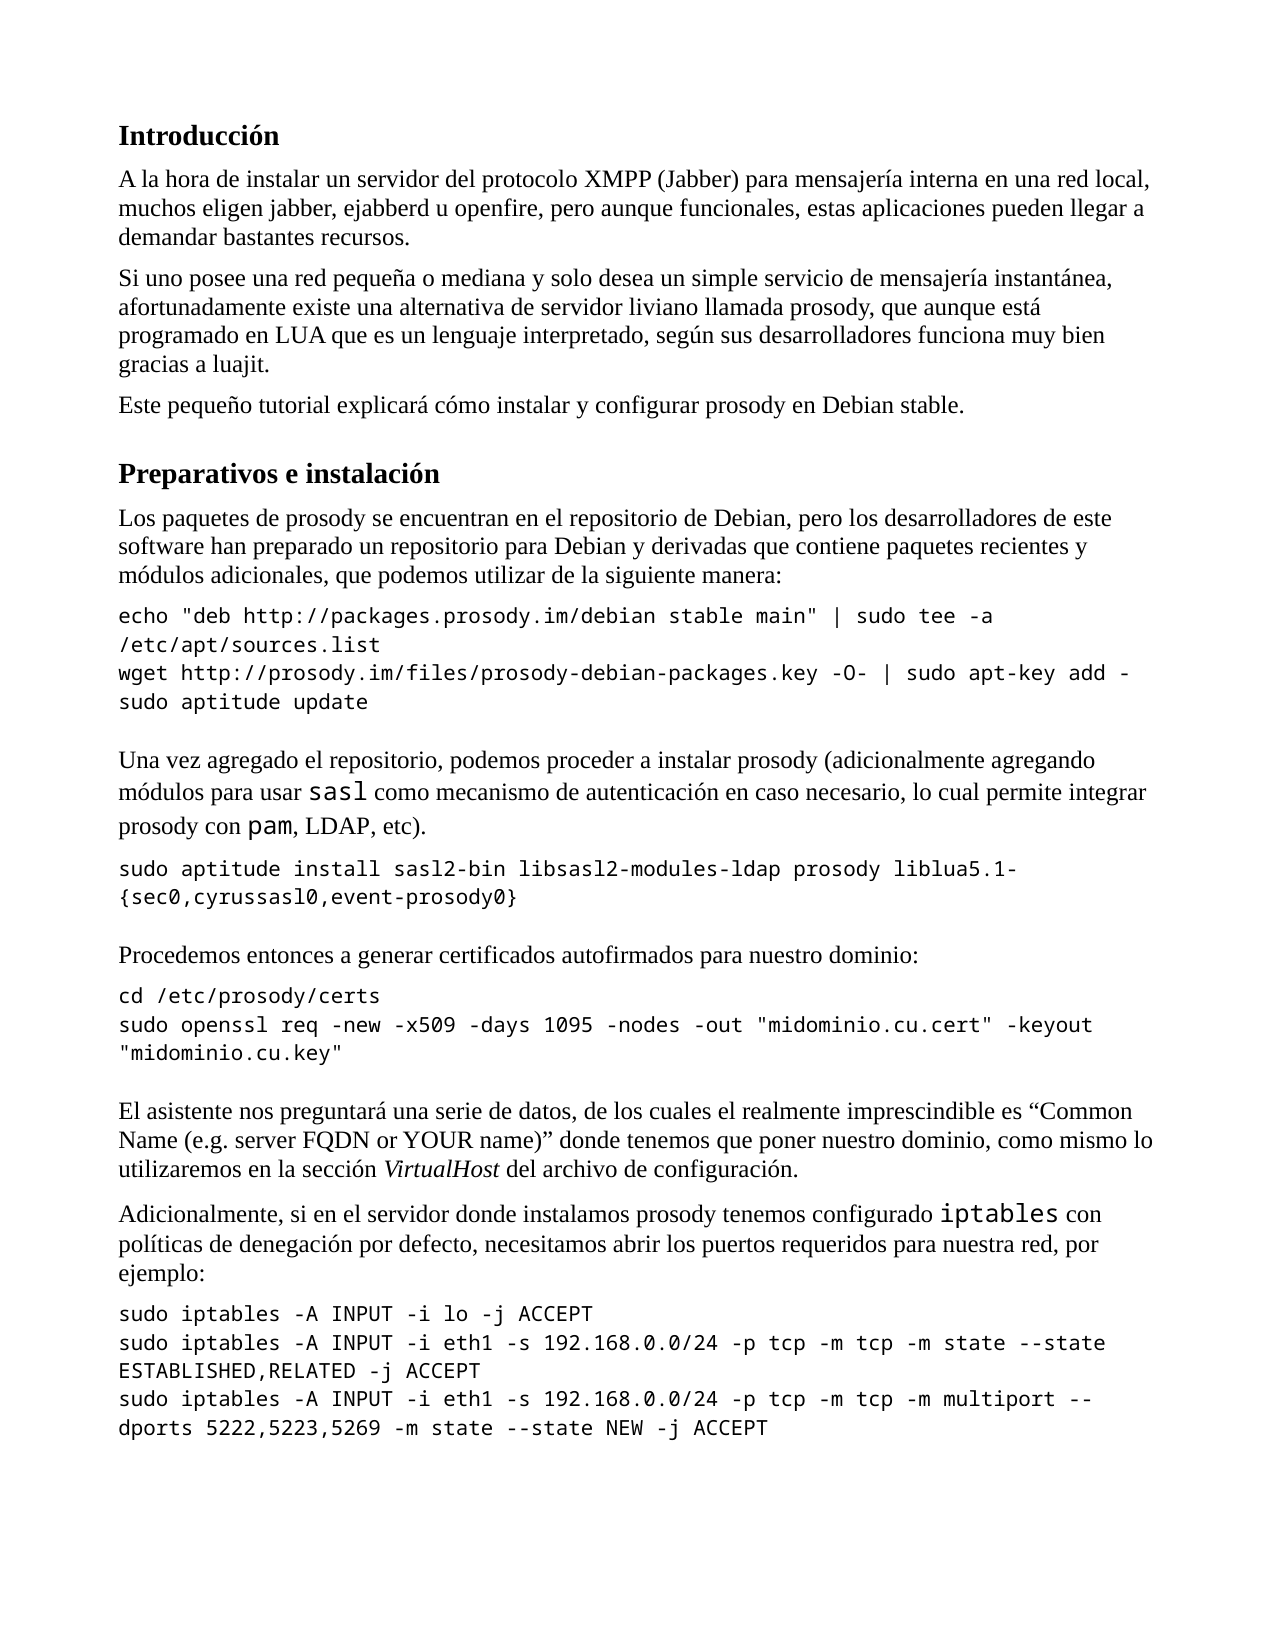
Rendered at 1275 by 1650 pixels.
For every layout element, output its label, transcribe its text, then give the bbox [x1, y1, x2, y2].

text sudo aptitude update [118, 687, 1157, 715]
text Este pequeño tutorial explicará cómo instalar y configurar prosody en Debian stable. [118, 390, 1157, 419]
text A la hora de instalar un servidor del protocolo XMPP (Jabber) para mensajería interna en una red local, muchos eligen jabber, ejabberd u openfire, pero aunque funcionales, estas aplicaciones pueden llegar a demandar bastantes recursos. [118, 164, 1157, 250]
text wget http://prosody.im/files/prosody-debian-packages.key -O- | sudo apt-key add - [118, 658, 1157, 687]
subtitle Introducción [118, 118, 1157, 152]
text sudo aptitude install sasl2-bin libsasl2-modules-ldap prosody liblua5.1-{sec0,cyrussasl0,event-prosody0} [118, 854, 1157, 911]
text echo "deb http://packages.prosody.im/debian stable main" | sudo tee -a /etc/apt/sources.list [118, 601, 1157, 658]
text Adicionalmente, si en el servidor donde instalamos prosody tenemos configurado iptables con políticas de denegación por defecto, necesitamos abrir los puertos requeridos para nuestra red, por ejemplo: [118, 1195, 1157, 1287]
text Los paquetes de prosody se encuentran en el repositorio de Debian, pero los desarrolladores de este software han preparado un repositorio para Debian y derivadas que contiene paquetes recientes y módulos adicionales, que podemos utilizar de la siguiente manera: [118, 503, 1157, 589]
subtitle Preparativos e instalación [118, 457, 1157, 490]
text sudo openssl req -new -x509 -days 1095 -nodes -out "midominio.cu.cert" -keyout "midominio.cu.key" [118, 1010, 1157, 1067]
text Si uno posee una red pequeña o mediana y solo desea un simple servicio de mensajería instantánea, afortunadamente existe una alternativa de servidor liviano llamada prosody, que aunque está programado en LUA que es un lenguaje interpretado, según sus desarrolladores funciona muy bien gracias a luajit. [118, 263, 1157, 378]
text sudo iptables -A INPUT -i eth1 -s 192.168.0.0/24 -p tcp -m tcp -m multiport --dports 5222,5223,5269 -m state --state NEW -j ACCEPT [118, 1384, 1157, 1441]
text Procedemos entonces a generar certificados autofirmados para nuestro dominio: [118, 940, 1157, 969]
text sudo iptables -A INPUT -i lo -j ACCEPT [118, 1299, 1157, 1328]
text El asistente nos preguntará una serie de datos, de los cuales el realmente imprescindible es “Common Name (e.g. server FQDN or YOUR name)” donde tenemos que poner nuestro dominio, como mismo lo utilizaremos en la sección VirtualHost del archivo de configuración. [118, 1096, 1157, 1183]
text sudo iptables -A INPUT -i eth1 -s 192.168.0.0/24 -p tcp -m tcp -m state --state ESTABLISHED,RELATED -j ACCEPT [118, 1328, 1157, 1384]
text cd /etc/prosody/certs [118, 982, 1157, 1010]
text Una vez agregado el repositorio, podemos proceder a instalar prosody (adicionalmente agregando módulos para usar sasl como mecanismo de autenticación en caso necesario, lo cual permite integrar prosody con pam, LDAP, etc). [118, 745, 1157, 842]
